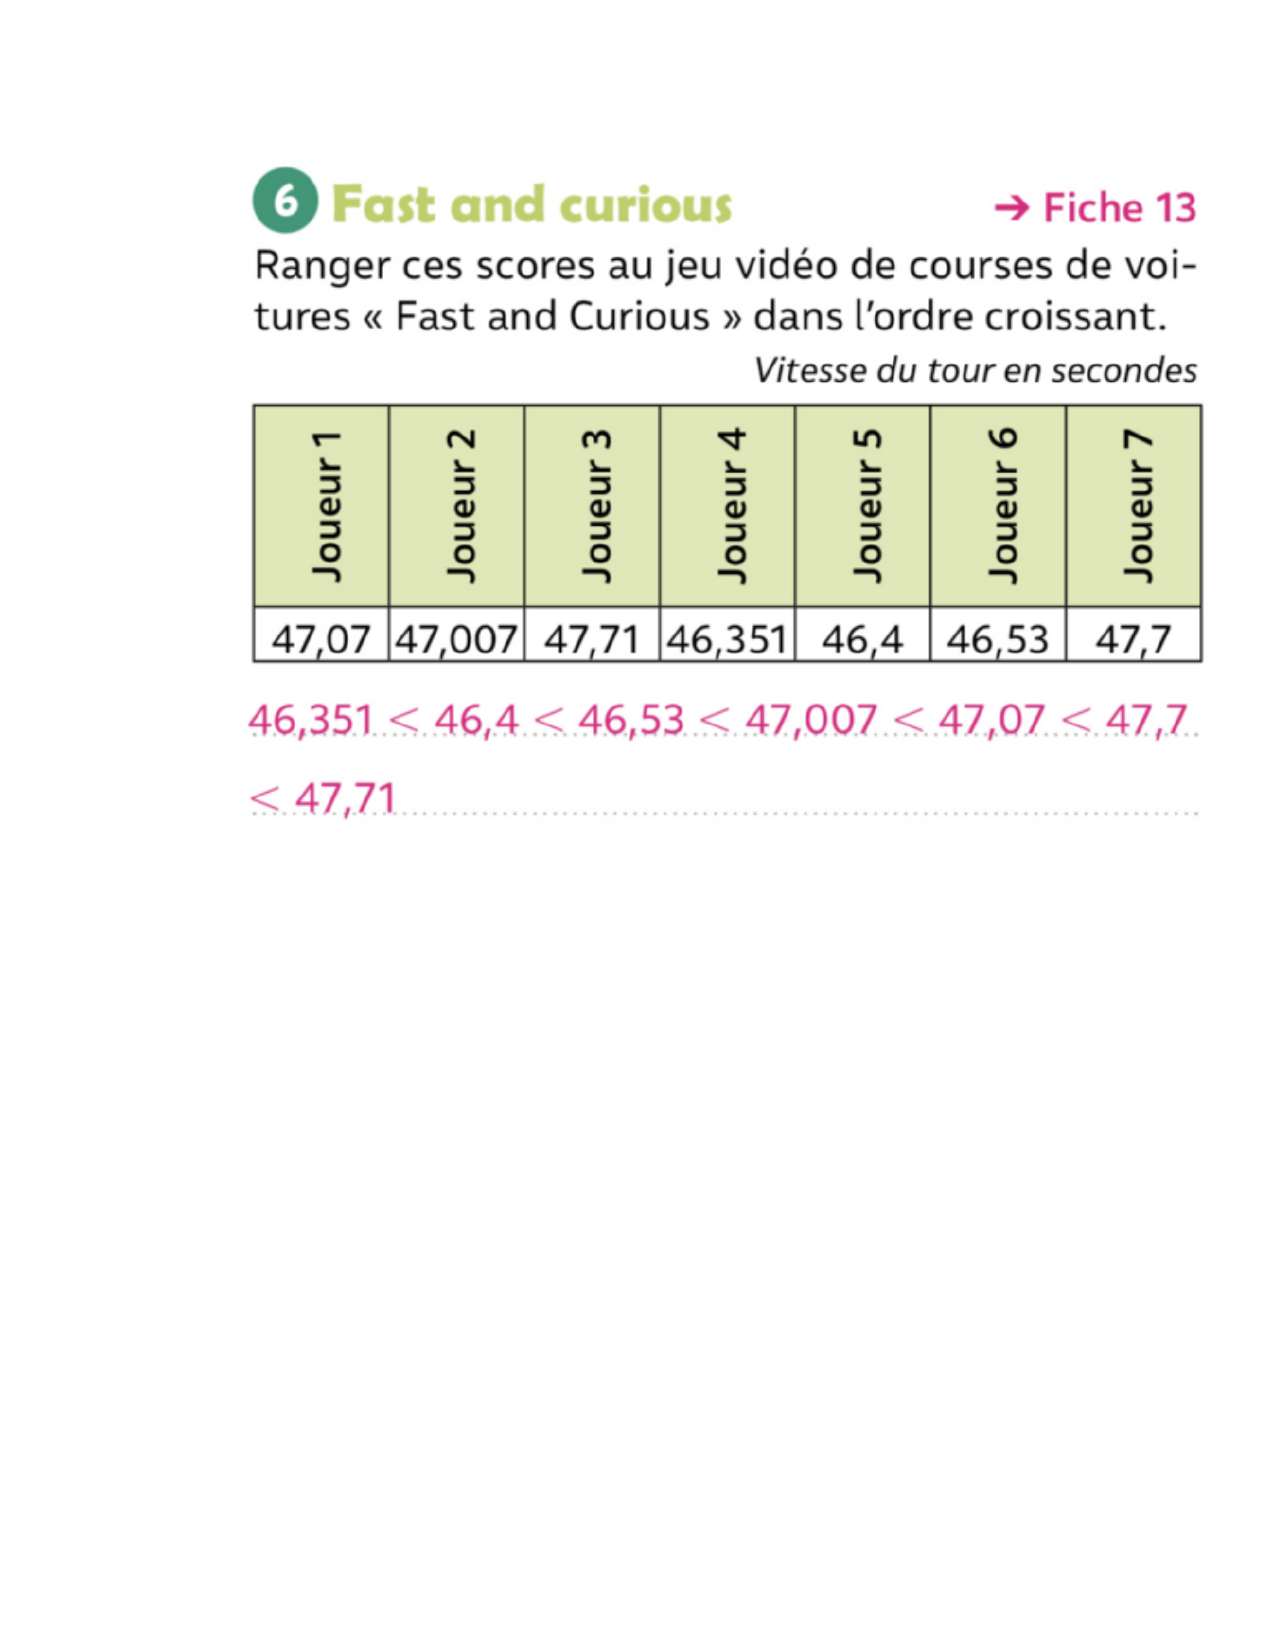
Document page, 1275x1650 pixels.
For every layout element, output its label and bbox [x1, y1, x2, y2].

picture [206, 150, 1211, 832]
